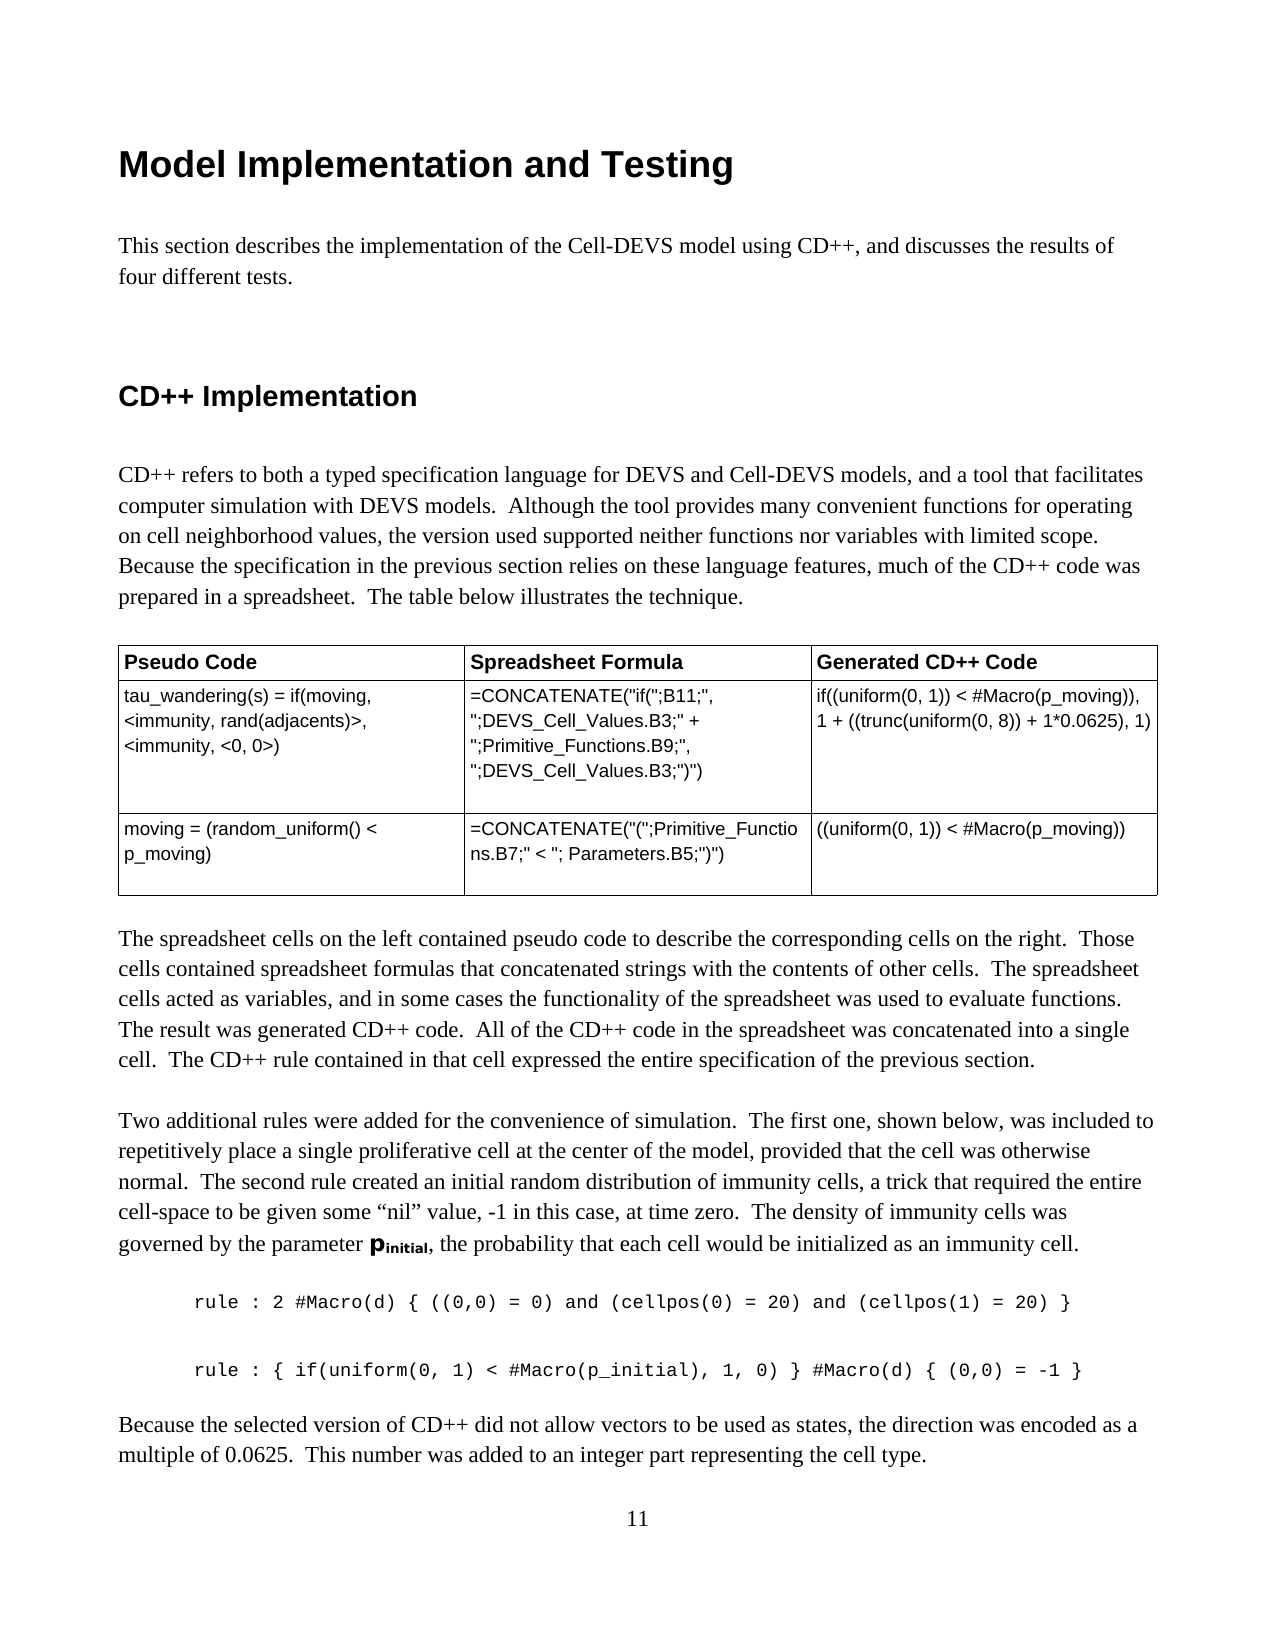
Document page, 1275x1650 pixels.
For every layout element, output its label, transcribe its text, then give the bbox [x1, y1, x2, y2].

text The spreadsheet cells on the left contained pseudo code to describe the corresponding cells on the right. Those cells contained spreadsheet formulas that concatenated strings with the contents of other cells. The spreadsheet cells acted as variables, and in some cases the functionality of the spreadsheet was used to evaluate functions. The result was generated CD++ code. All of the CD++ code in the spreadsheet was concatenated into a single cell. The CD++ rule contained in that cell expressed the entire specification of the previous section. [118, 926, 1157, 1073]
table_header [118, 1293, 194, 1339]
table_cell [118, 1360, 194, 1382]
table_cell =CONCATENATE("if(";B11;", ";DEVS_Cell_Values.B3;" + ";Primitive_Functions.B9;", ";DEVS_Cell_Values.B3;")") [465, 681, 811, 812]
table_cell [194, 1339, 1094, 1360]
text CD++ refers to both a typed specification language for DEVS and Cell-DEVS models, and a tool that facilitates computer simulation with DEVS models. Although the tool provides many convenient functions for operating on cell neighborhood values, the version used supported neither functions nor variables with limited scope. Because the specification in the previous section relies on these language features, much of the CD++ code was prepared in a spreadsheet. The table below illustrates the technique. [118, 462, 1157, 609]
table_cell =CONCATENATE("(";Primitive_Functions.B7;" < "; Parameters.B5;")") [465, 814, 811, 895]
table_cell [1095, 1360, 1157, 1382]
text Because the selected version of CD++ did not allow vectors to be used as states, the direction was encoded as a multiple of 0.0625. This number was added to an integer part representing the cell type. [118, 1412, 1157, 1468]
table_header Pseudo Code [119, 646, 464, 679]
table_cell ((uniform(0, 1)) < #Macro(p_moving)) [812, 814, 1157, 895]
table_header Spreadsheet Formula [465, 646, 811, 679]
table_cell moving = (random_uniform() < p_moving) [119, 814, 464, 895]
table_cell [1095, 1339, 1157, 1360]
table_cell rule : { if(uniform(0, 1) < #Macro(p_initial), 1, 0) } #Macro(d) { (0,0) = -1 } [194, 1360, 1094, 1382]
table_header [1095, 1293, 1157, 1339]
table_header rule : 2 #Macro(d) { ((0,0) = 0) and (cellpos(0) = 20) and (cellpos(1) = 20) } [194, 1293, 1094, 1339]
text This section describes the implementation of the Cell-DEVS model using CD++, and discusses the results of four different tests. [118, 233, 1157, 289]
table_cell tau_wandering(s) = if(moving, <immunity, rand(adjacents)>, <immunity, <0, 0>) [119, 681, 464, 812]
subtitle CD++ Implementation [118, 380, 1157, 413]
table_cell if((uniform(0, 1)) < #Macro(p_moving)), 1 + ((trunc(uniform(0, 8)) + 1*0.0625), 1) [812, 681, 1157, 812]
text Two additional rules were added for the convenience of simulation. The first one, shown below, was included to repetitively place a single proliferative cell at the center of the model, provided that the cell was otherwise normal. The second rule created an initial random distribution of immunity cells, a trick that required the entire cell-space to be given some “nil” value, -1 in this case, at time zero. The density of immunity cells was governed by the parameter pinitial, the probability that each cell would be initialized as an immunity cell. [118, 1108, 1157, 1257]
subtitle Model Implementation and Testing [118, 143, 1157, 185]
table_header Generated CD++ Code [812, 646, 1157, 679]
table_cell [118, 1339, 194, 1360]
